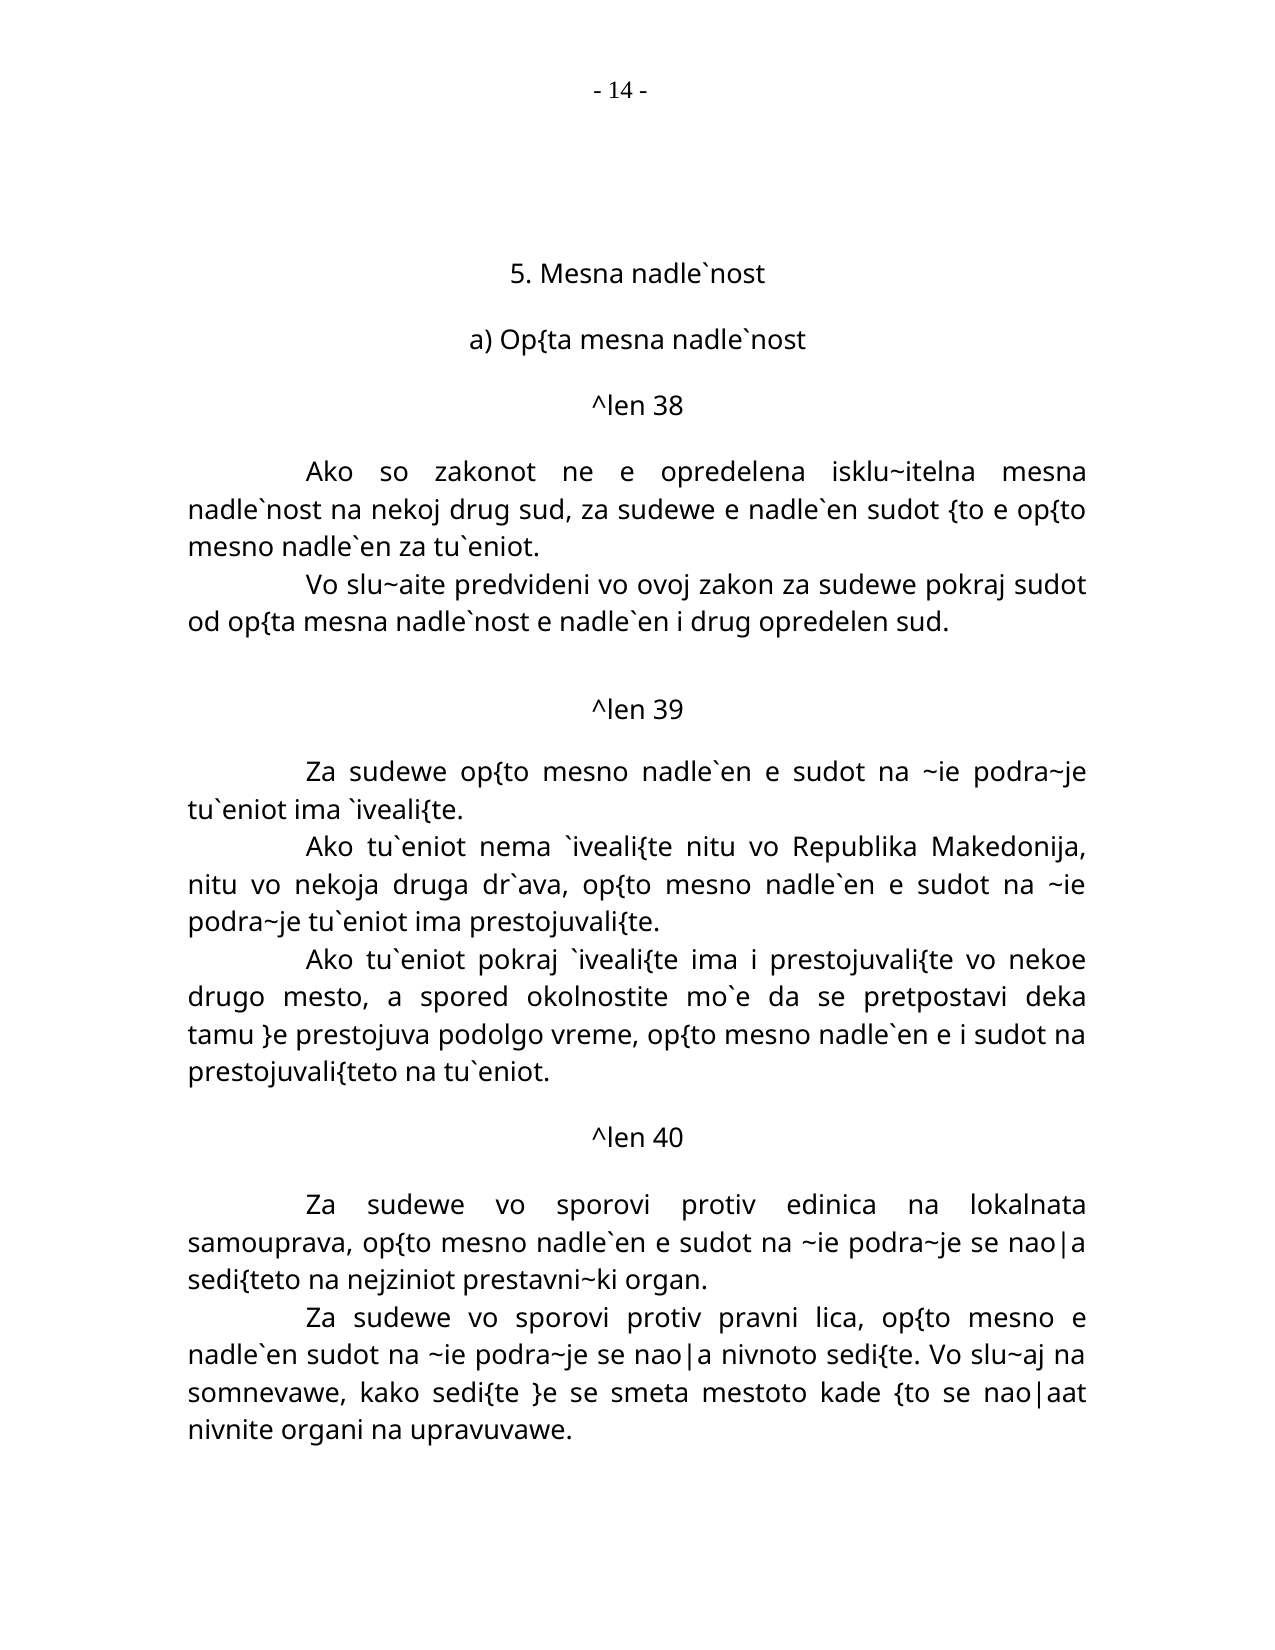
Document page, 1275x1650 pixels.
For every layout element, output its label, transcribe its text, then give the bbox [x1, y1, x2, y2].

text Ako tu`eniot pokraj `iveali{te ima i prestojuvali{te vo nekoe drugo mesto, a spored okolnostite mo`e da se pretpostavi deka tamu }e prestojuva podolgo vreme, op{to mesno nadle`en e i sudot na prestojuvali{teto na tu`eniot. [187, 940, 1087, 1090]
text 5. Mesna nadle`nost [187, 254, 1087, 291]
text ^len 39 [187, 690, 1087, 727]
text Za sudewe vo sporovi protiv pravni lica, op{to mesno e nadle`en sudot na ~ie podra~je se nao|a nivnoto sedi{te. Vo slu~aj na somnevawe, kako sedi{te }e se smeta mestoto kade {to se nao|aat nivnite organi na upravuvawe. [187, 1297, 1087, 1447]
text ^len 38 [187, 386, 1087, 423]
text a) Op{ta mesna nadle`nost [187, 320, 1087, 357]
text Za sudewe op{to mesno nadle`en e sudot na ~ie podra~je tu`eniot ima `iveali{te. [187, 752, 1087, 827]
text ^len 40 [187, 1119, 1087, 1156]
text Ako so zakonot ne e opredelena isklu~itelna mesna nadle`nost na nekoj drug sud, za sudewe e nadle`en sudot {to e op{to mesno nadle`en za tu`eniot. [187, 452, 1087, 565]
text Ako tu`eniot nema `iveali{te nitu vo Republika Makedonija, nitu vo nekoja druga dr`ava, op{to mesno nadle`en e sudot na ~ie podra~je tu`eniot ima prestojuvali{te. [187, 827, 1087, 940]
text Za sudewe vo sporovi protiv edinica na lokalnata samouprava, op{to mesno nadle`en e sudot na ~ie podra~je se nao|a sedi{teto na nejziniot prestavni~ki organ. [187, 1185, 1087, 1297]
text Vo slu~aite predvideni vo ovoj zakon za sudewe pokraj sudot od op{ta mesna nadle`nost e nadle`en i drug opredelen sud. [187, 565, 1087, 640]
